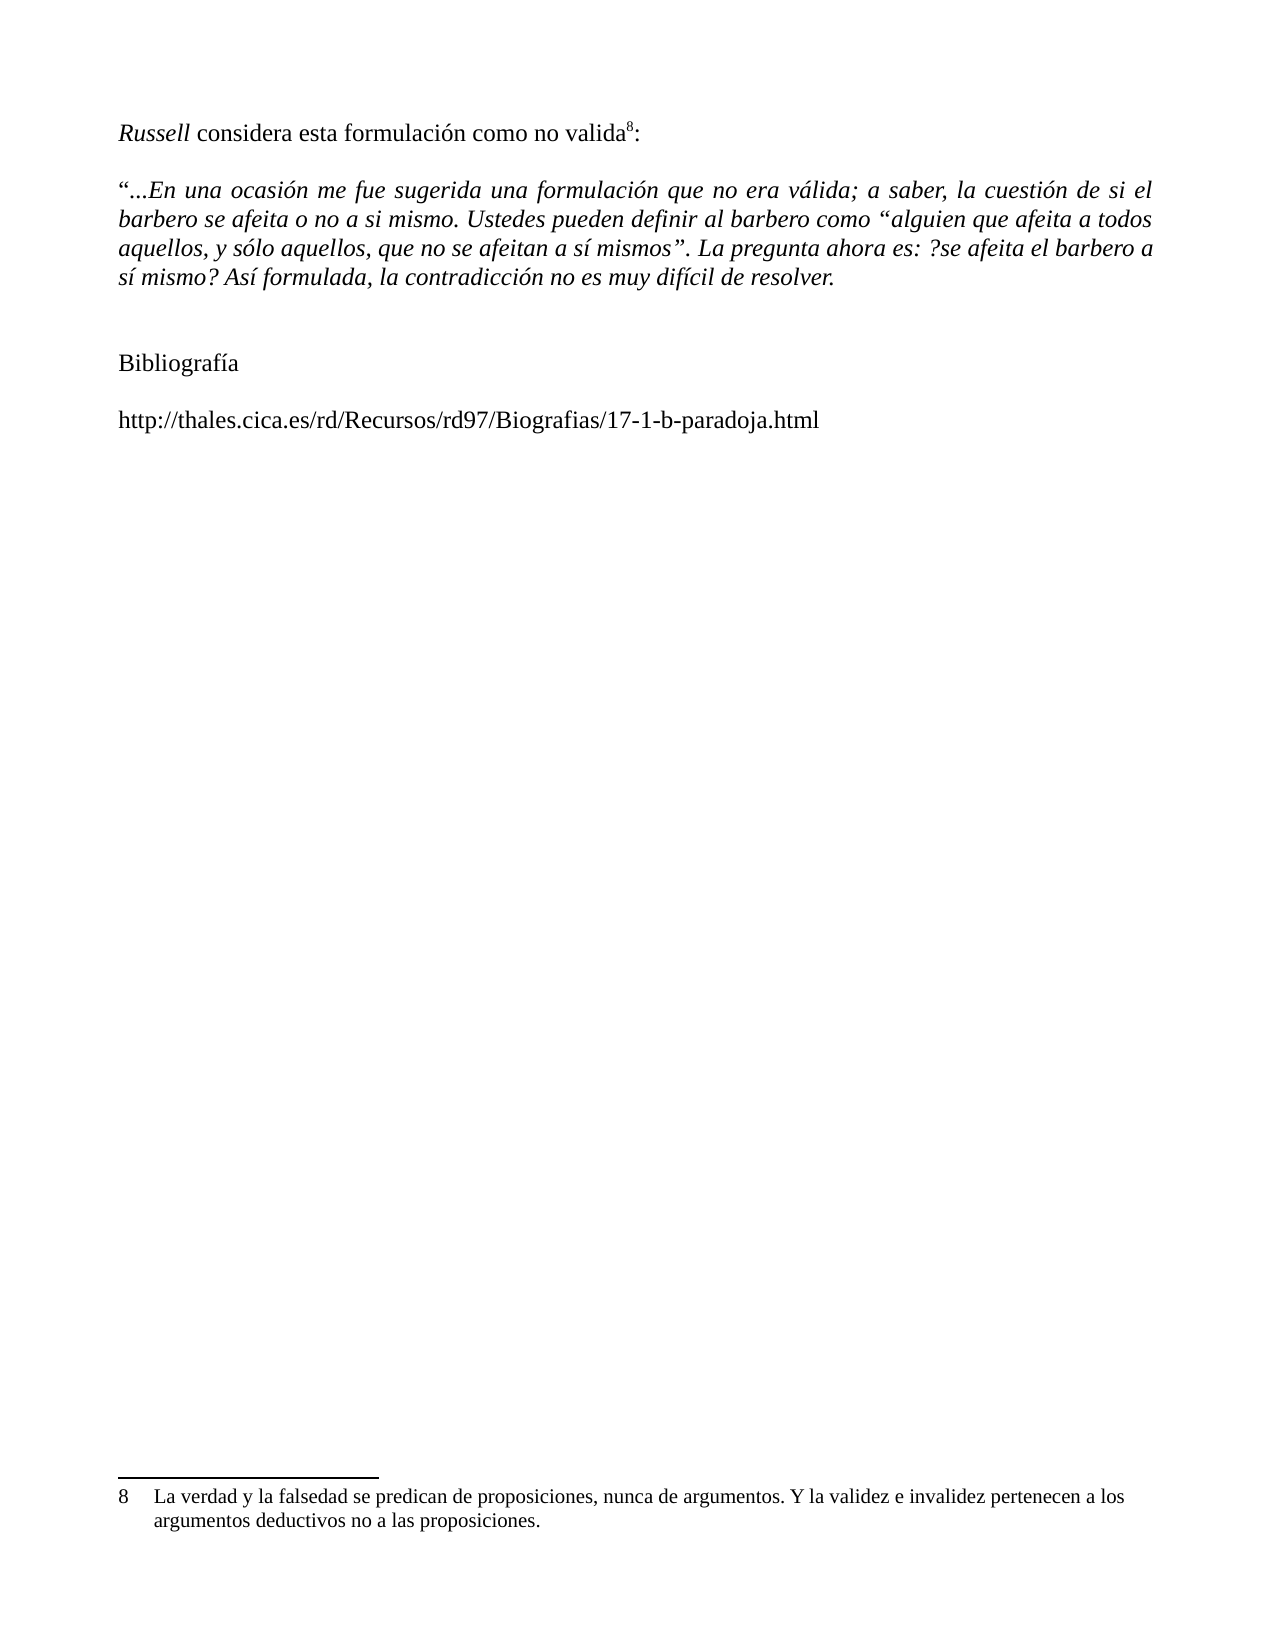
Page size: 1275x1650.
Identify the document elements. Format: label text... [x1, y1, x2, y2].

text Russell considera esta formulación como no valida: [118, 118, 1157, 147]
text “...En una ocasión me fue sugerida una formulación que no era válida; a saber, la cuestión de si el barbero se afeita o no a si mismo. Ustedes pueden definir al barbero como “alguien que afeita a todos aquellos, y sólo aquellos, que no se afeitan a sí mismos”. La pregunta ahora es: ?se afeita el barbero a sí mismo? Así formulada, la contradicción no es muy difícil de resolver. [118, 176, 1157, 291]
text La verdad y la falsedad se predican de proposiciones, nunca de argumentos. Y la validez e invalidez pertenecen a los argumentos deductivos no a las proposiciones. [118, 1484, 1157, 1532]
text http://thales.cica.es/rd/Recursos/rd97/Biografias/17-1-b-paradoja.html [118, 406, 1157, 434]
text Bibliografía [118, 348, 1157, 377]
